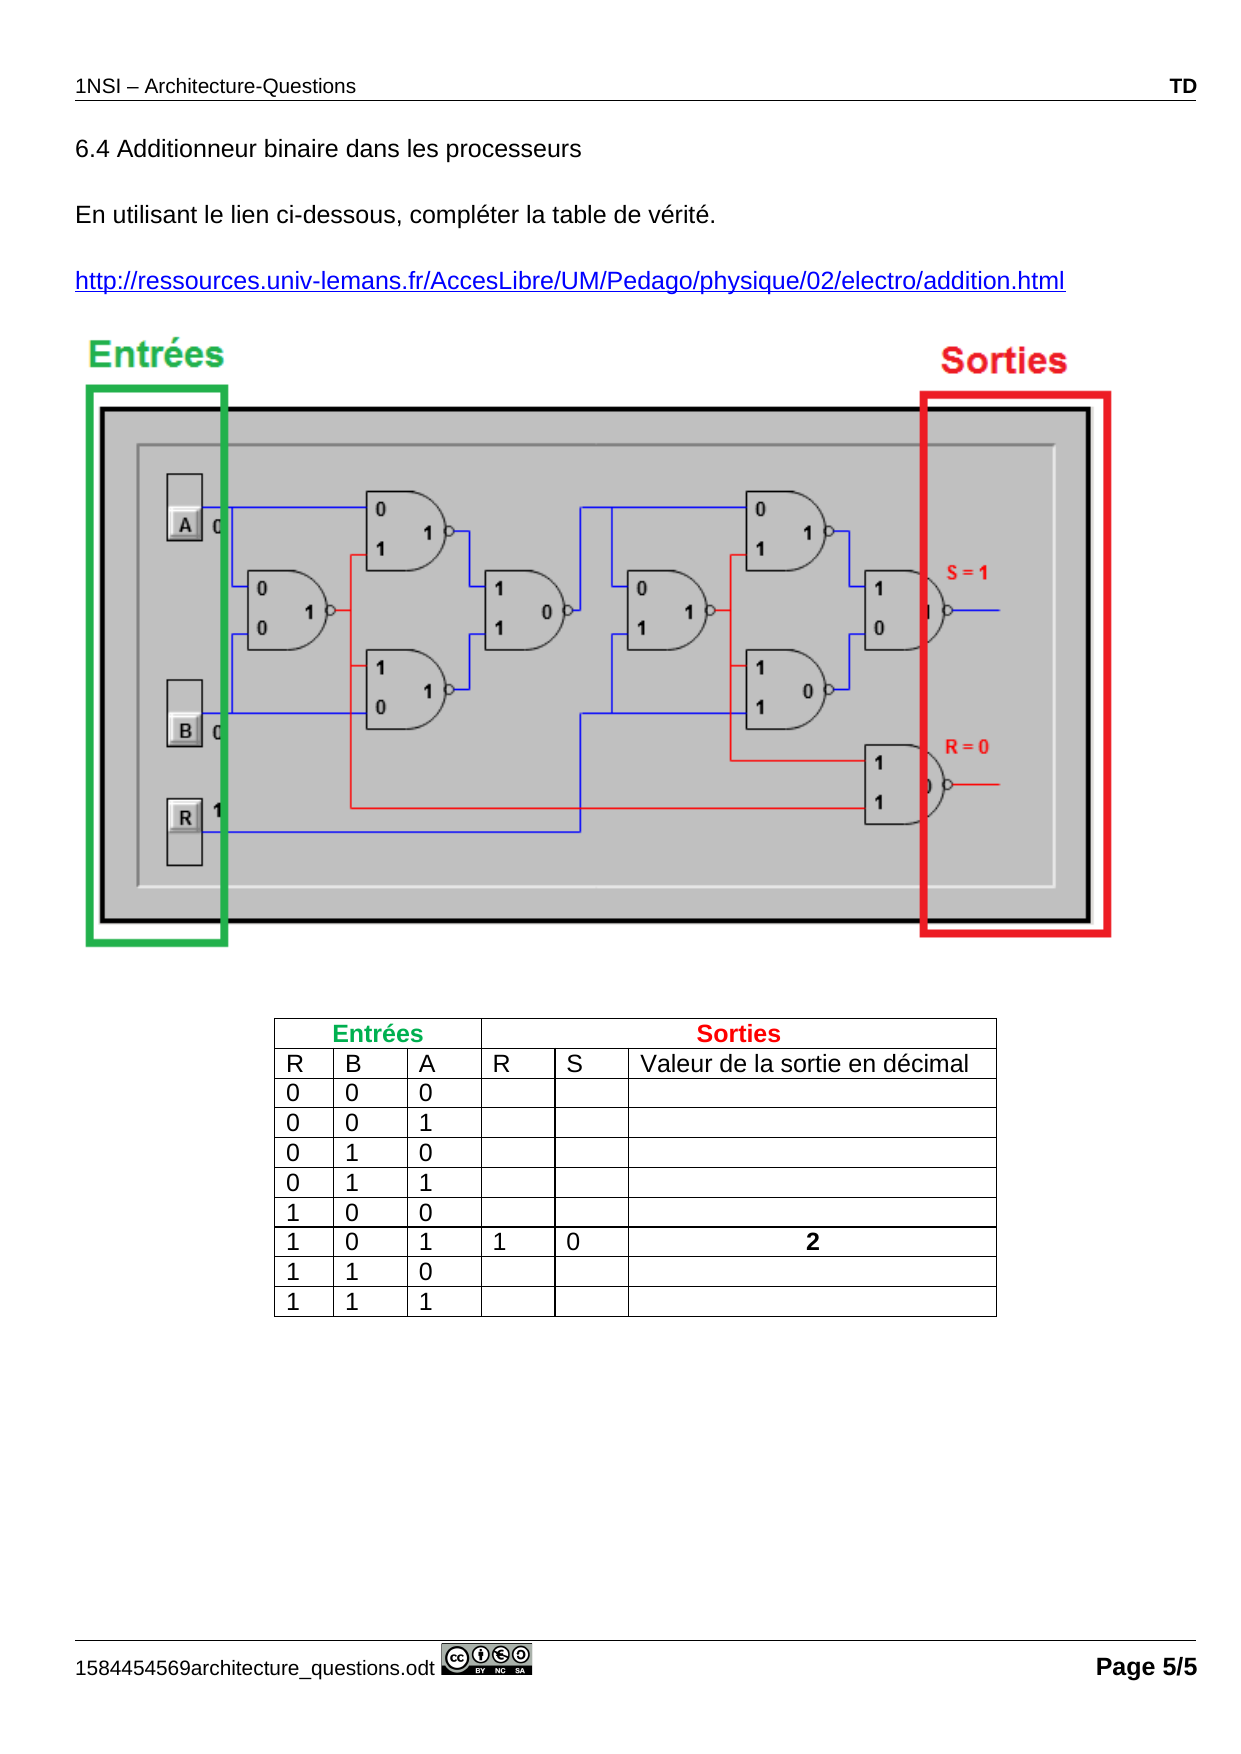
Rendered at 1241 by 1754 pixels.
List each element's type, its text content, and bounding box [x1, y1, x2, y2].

table_cell [629, 1079, 996, 1107]
table_cell 0 [275, 1108, 333, 1137]
table_cell [556, 1198, 628, 1226]
table_cell [629, 1168, 996, 1197]
table_cell 1 [334, 1138, 407, 1167]
table_cell 0 [275, 1079, 333, 1107]
table_cell 1 [275, 1287, 333, 1316]
table_cell 0 [334, 1079, 407, 1107]
table_cell 0 [275, 1138, 333, 1167]
table_cell [482, 1287, 554, 1316]
table_cell [629, 1287, 996, 1316]
table_cell 0 [556, 1228, 628, 1256]
table_cell 1 [408, 1287, 481, 1316]
table_cell [556, 1168, 628, 1197]
picture [441, 1643, 533, 1675]
table_cell Valeur de la sortie en décimal [629, 1049, 996, 1077]
table_cell [556, 1287, 628, 1316]
table_cell R [275, 1049, 333, 1077]
text http://ressources.univ-lemans.fr/AccesLibre/UM/Pedago/physique/02/electro/addition.html [75, 266, 1196, 295]
table_cell [629, 1138, 996, 1167]
table_cell 1 [275, 1228, 333, 1256]
table_cell 1 [275, 1198, 333, 1226]
table_cell 1 [408, 1228, 481, 1256]
table_cell [556, 1108, 628, 1137]
table_cell [556, 1079, 628, 1107]
table_cell 2 [629, 1228, 996, 1256]
table_cell [629, 1108, 996, 1137]
table_cell 1 [334, 1168, 407, 1197]
table_cell S [556, 1049, 628, 1077]
table_cell 1 [275, 1257, 333, 1286]
table_cell 1 [334, 1257, 407, 1286]
picture [75, 332, 1121, 952]
table_cell 0 [334, 1108, 407, 1137]
table_cell 0 [408, 1079, 481, 1107]
table_cell R [482, 1049, 554, 1077]
table_cell 0 [334, 1198, 407, 1226]
table_cell [482, 1138, 554, 1167]
table_cell 0 [408, 1257, 481, 1286]
table_cell [629, 1198, 996, 1226]
table_cell [482, 1079, 554, 1107]
table_cell [482, 1108, 554, 1137]
table_cell 1 [482, 1228, 554, 1256]
table_header Sorties [482, 1019, 996, 1048]
table_cell [482, 1257, 554, 1286]
table_cell A [408, 1049, 481, 1077]
table_cell [482, 1198, 554, 1226]
table_cell 0 [408, 1198, 481, 1226]
table_header Entrées [275, 1019, 481, 1048]
text En utilisant le lien ci-dessous, compléter la table de vérité. [75, 200, 1196, 229]
table_cell 1 [408, 1168, 481, 1197]
text 6.4 Additionneur binaire dans les processeurs [75, 134, 1196, 163]
table_cell [556, 1257, 628, 1286]
table_cell 1 [334, 1287, 407, 1316]
table_cell 0 [334, 1228, 407, 1256]
table_cell [482, 1168, 554, 1197]
table_cell [556, 1138, 628, 1167]
table_cell B [334, 1049, 407, 1077]
table_cell 0 [408, 1138, 481, 1167]
table_cell [629, 1257, 996, 1286]
table_cell 1 [408, 1108, 481, 1137]
table_cell 0 [275, 1168, 333, 1197]
